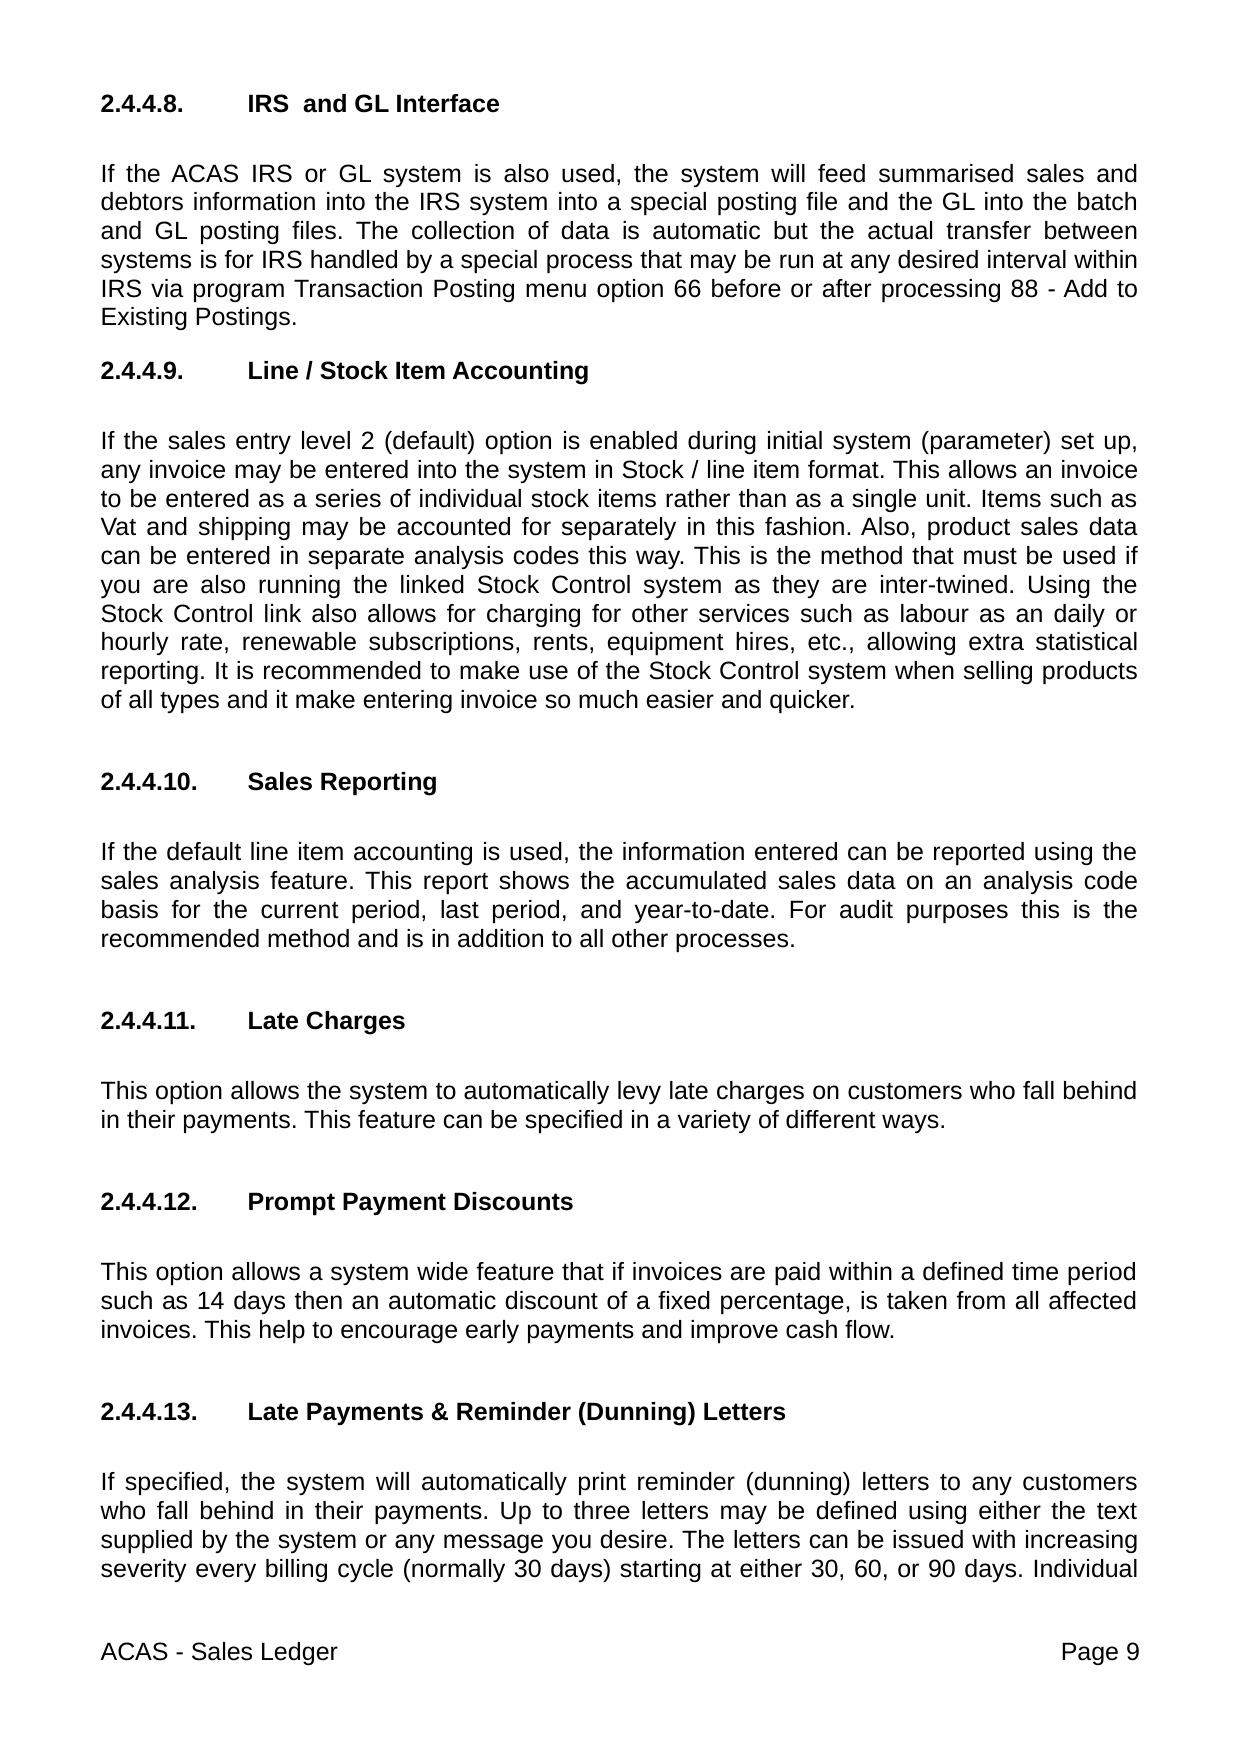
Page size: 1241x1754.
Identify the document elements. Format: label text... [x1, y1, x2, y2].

subtitle IRS and GL Interface [100, 88, 1140, 117]
subtitle Late Payments & Reminder (Dunning) Letters [100, 1397, 1140, 1426]
subtitle Prompt Payment Discounts [100, 1187, 1140, 1216]
subtitle Line / Stock Item Accounting [100, 356, 1140, 385]
subtitle Sales Reporting [100, 767, 1140, 796]
subtitle Late Charges [100, 1006, 1140, 1035]
text If the default line item accounting is used, the information entered can be reported using the sales analysis feature. This report shows the accumulated sales data on an analysis code basis for the current period, last period, and year-to-date. For audit purposes this is the recommended method and is in addition to all other processes. [100, 837, 1140, 952]
text If specified, the system will automatically print reminder (dunning) letters to any customers who fall behind in their payments. Up to three letters may be defined using either the text supplied by the system or any message you desire. The letters can be issued with increasing severity every billing cycle (normally 30 days) starting at either 30, 60, or 90 days. Individual [100, 1467, 1140, 1582]
text If the sales entry level 2 (default) option is enabled during initial system (parameter) set up, any invoice may be entered into the system in Stock / line item format. This allows an invoice to be entered as a series of individual stock items rather than as a single unit. Items such as Vat and shipping may be accounted for separately in this fashion. Also, product sales data can be entered in separate analysis codes this way. This is the method that must be used if you are also running the linked Stock Control system as they are inter-twined. Using the Stock Control link also allows for charging for other services such as labour as an daily or hourly rate, renewable subscriptions, rents, equipment hires, etc., allowing extra statistical reporting. It is recommended to make use of the Stock Control system when selling products of all types and it make entering invoice so much easier and quicker. [100, 426, 1140, 713]
text This option allows the system to automatically levy late charges on customers who fall behind in their payments. This feature can be specified in a variety of different ways. [100, 1076, 1140, 1133]
text This option allows a system wide feature that if invoices are paid within a defined time period such as 14 days then an automatic discount of a fixed percentage, is taken from all affected invoices. This help to encourage early payments and improve cash flow. [100, 1257, 1140, 1343]
text If the ACAS IRS or GL system is also used, the system will feed summarised sales and debtors information into the IRS system into a special posting file and the GL into the batch and GL posting files. The collection of data is automatic but the actual transfer between systems is for IRS handled by a special process that may be run at any desired interval within IRS via program Transaction Posting menu option 66 before or after processing 88 - Add to Existing Postings. [100, 158, 1140, 331]
